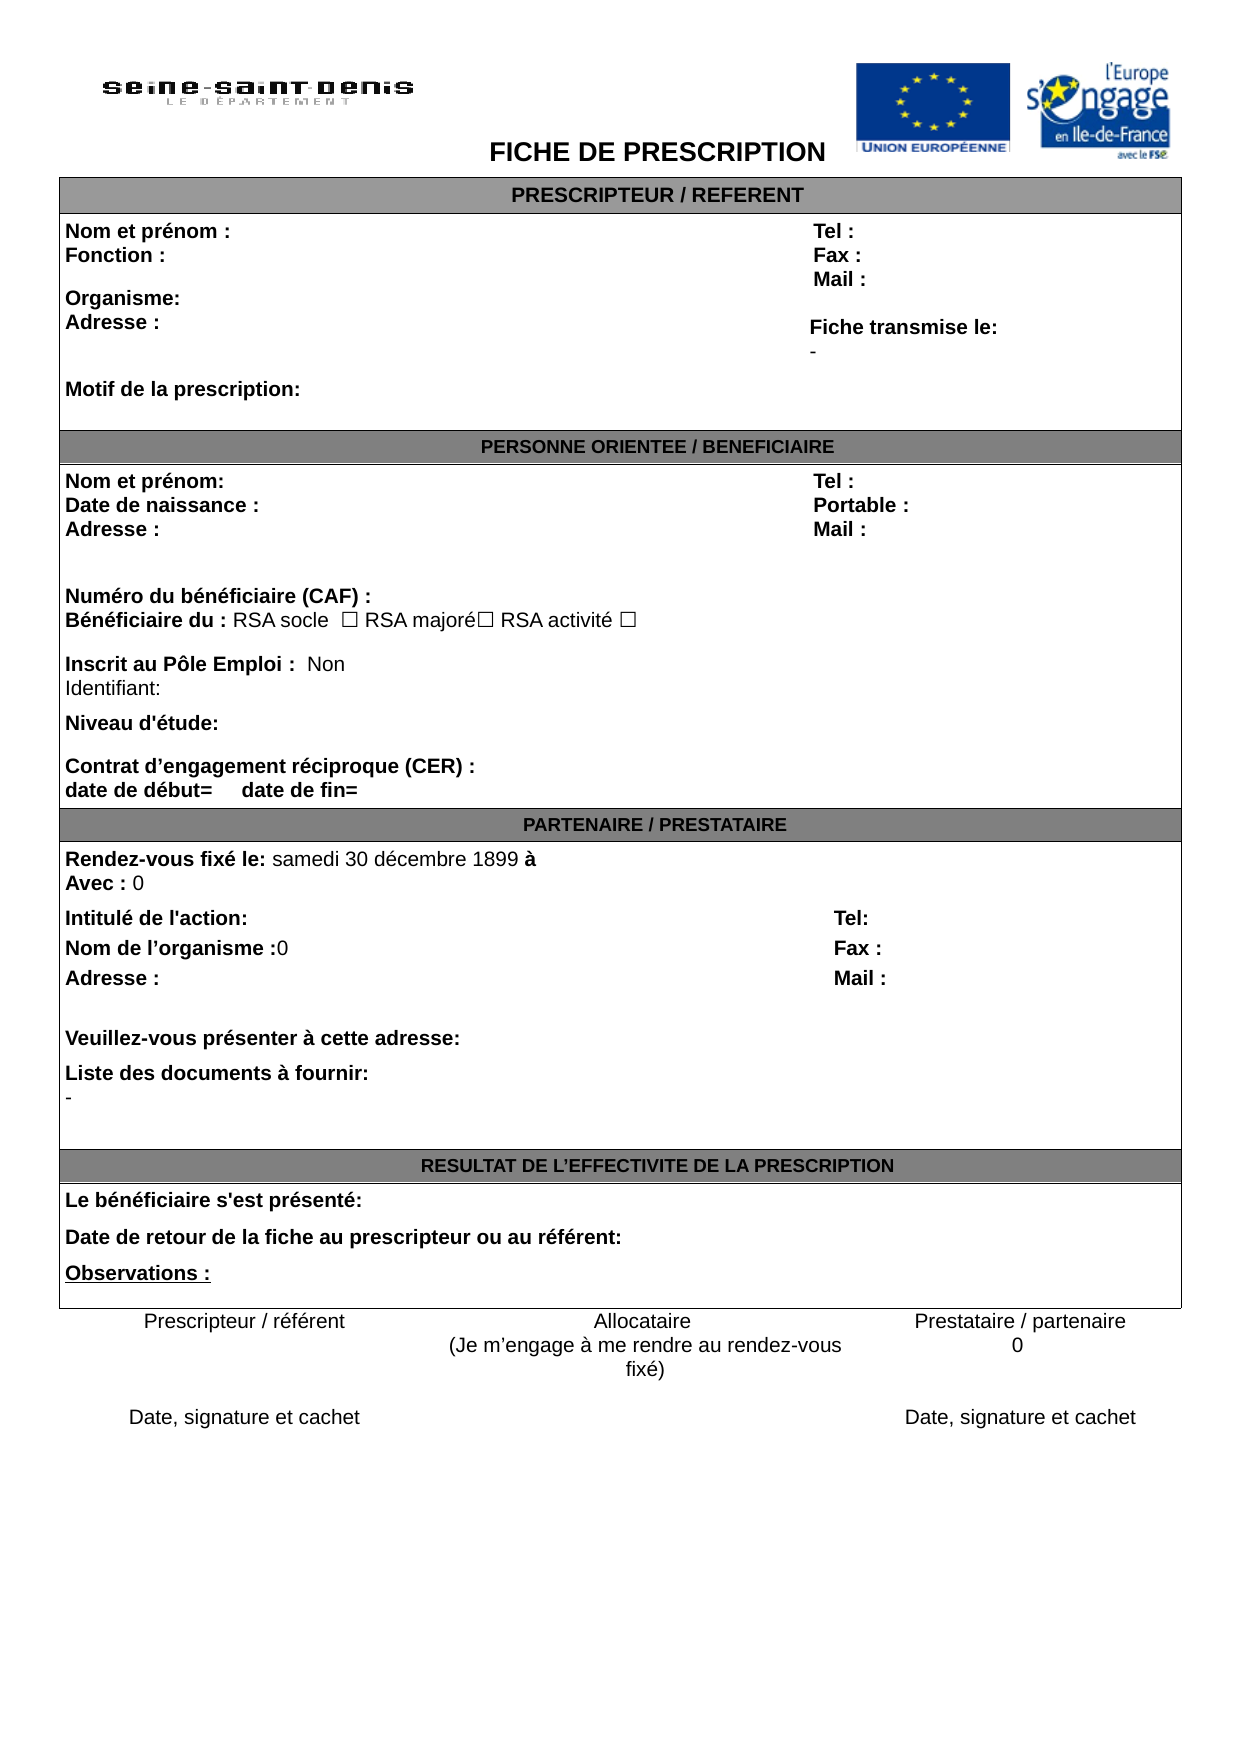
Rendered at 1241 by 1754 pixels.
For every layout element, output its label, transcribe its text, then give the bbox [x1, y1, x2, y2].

table_cell - [65, 1085, 1176, 1114]
table_header Allocataire (Je m’engage à me rendre au rendez-vous fixé) [430, 1309, 861, 1405]
table_cell Date, signature et cachet [861, 1405, 1179, 1453]
table_header PERSONNE ORIENTEE / BENEFICIAIRE [60, 431, 1181, 463]
table_header Fiche transmise le: [809, 315, 1175, 338]
table_cell Intitulé de l'action: Nom de l’organisme :0 Adresse : Veuillez-vous présenter à cette adresse: [60, 900, 828, 1055]
table_header PRESCRIPTEUR / REFERENT [60, 178, 1181, 213]
table_cell Tel : Portable : Mail : [808, 465, 1181, 705]
table_cell Rendez-vous fixé le: samedi 30 décembre 1899 à Avec : 0 [60, 842, 1181, 900]
table_cell Le bénéficiaire s'est présenté: Date de retour de la fiche au prescripteur ou au référent: Observations : [60, 1184, 1181, 1308]
table_header Liste des documents à fournir: [65, 1061, 1176, 1085]
table_cell Nom et prénom : Fonction : Organisme: Adresse : Motif de la prescription: [60, 214, 807, 430]
table_header [59, 59, 457, 127]
title FICHE DE PRESCRIPTION [59, 136, 1181, 168]
table_cell Niveau d'étude: Contrat d’engagement réciproque (CER) : date de début= date de fin= [60, 705, 1181, 808]
table_cell [60, 1055, 1181, 1149]
table_cell Nom et prénom: Date de naissance : Adresse : Numéro du bénéficiaire (CAF) : Bénéficiaire du : RSA socle ☐ RSA majoré☐ RSA activité ☐ Inscrit au Pôle Emploi : Non Identifiant: [60, 465, 807, 705]
table_header Prescripteur / référent [59, 1309, 429, 1405]
table_header Prestataire / partenaire 0 [861, 1309, 1179, 1405]
table_cell - [809, 339, 1175, 362]
table_header RESULTAT DE L’EFFECTIVITE DE LA PRESCRIPTION [60, 1150, 1181, 1182]
table_cell Tel : Fax : Mail : [808, 214, 1181, 430]
table_cell Tel: Fax : Mail : [828, 900, 1181, 1055]
table_cell [430, 1405, 861, 1453]
table_cell [65, 1114, 1176, 1143]
table_cell Date, signature et cachet [59, 1405, 429, 1453]
table_header PARTENAIRE / PRESTATAIRE [60, 809, 1181, 841]
